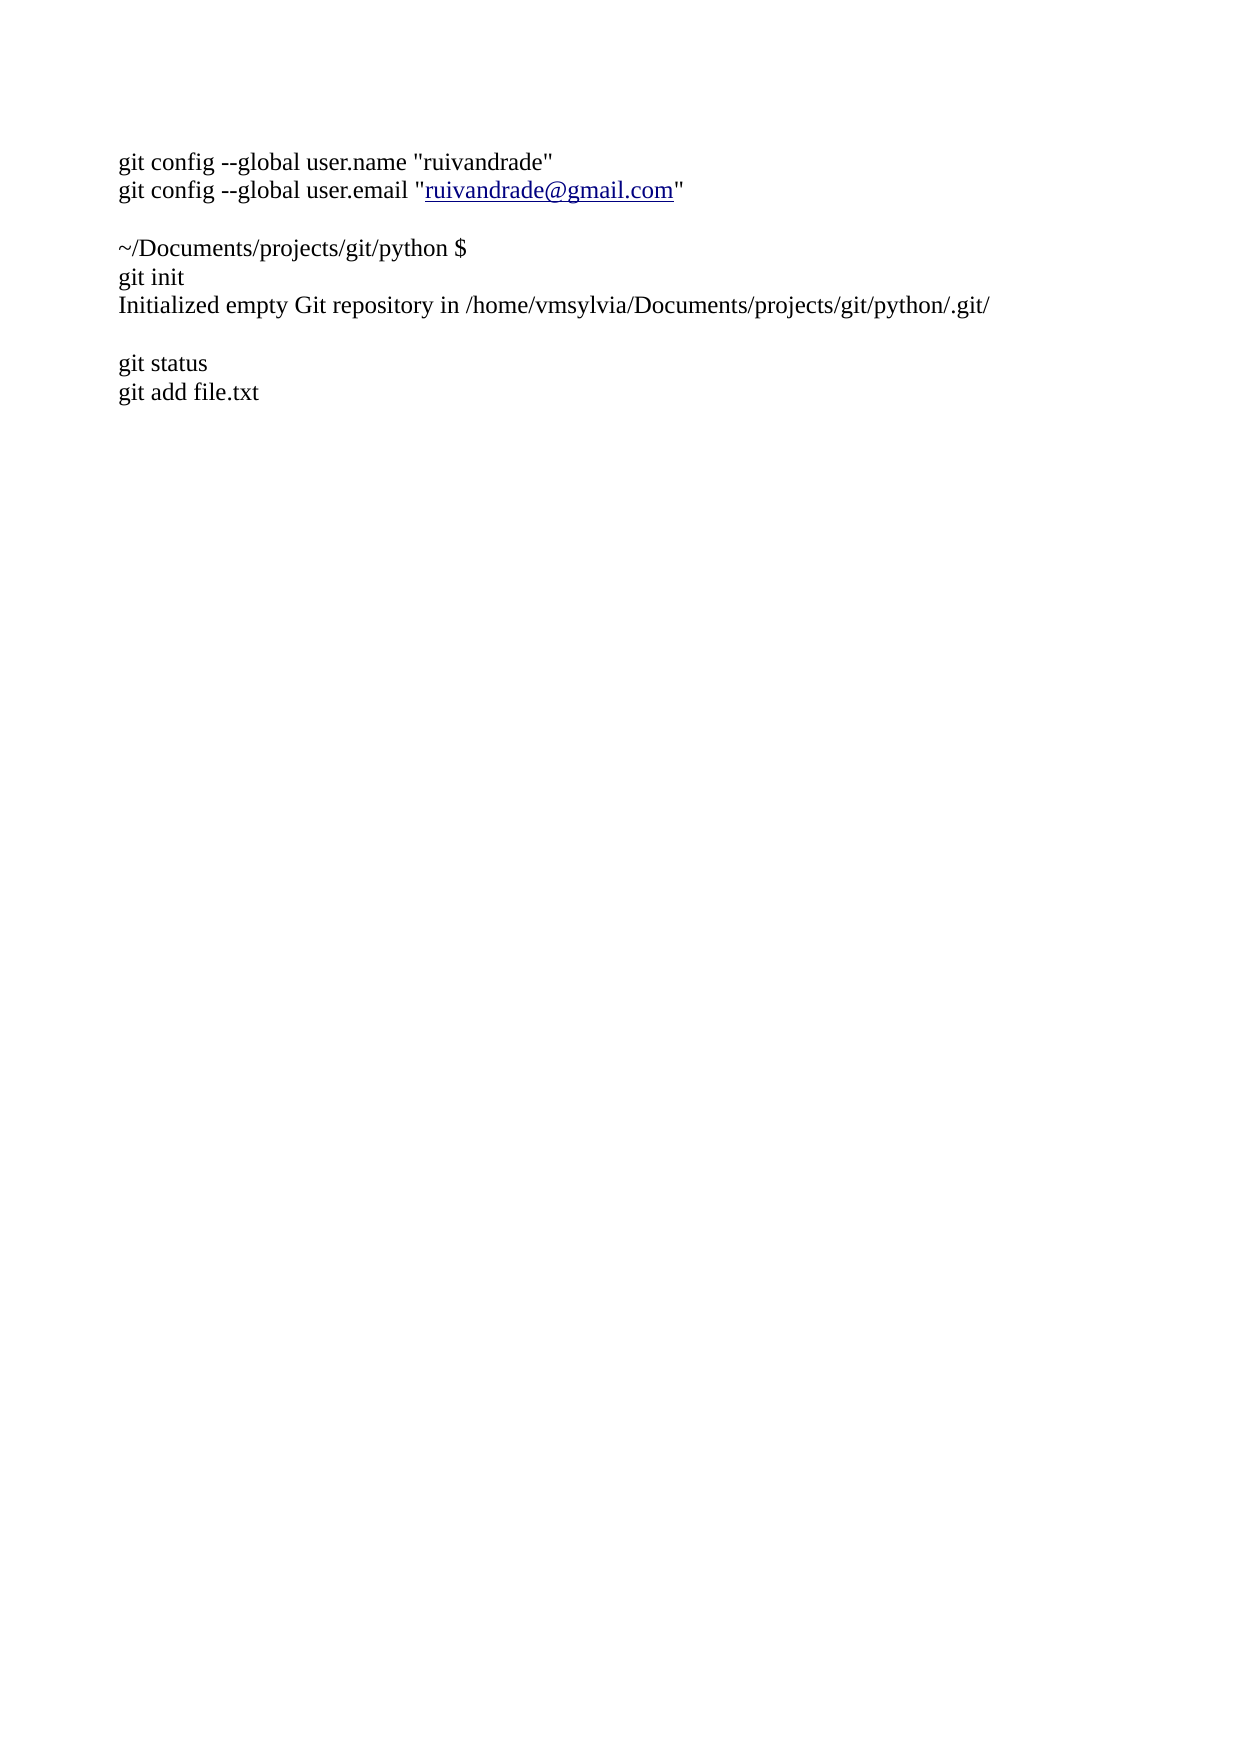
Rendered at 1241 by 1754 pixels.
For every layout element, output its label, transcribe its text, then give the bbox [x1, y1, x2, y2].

text git add file.txt [118, 377, 1122, 406]
text git config --global user.email "ruivandrade@gmail.com" [118, 176, 1122, 204]
text git init [118, 262, 1122, 291]
text ~/Documents/projects/git/python $ [118, 233, 1122, 262]
text git status [118, 348, 1122, 377]
text git config --global user.name "ruivandrade" [118, 147, 1122, 176]
text Initialized empty Git repository in /home/vmsylvia/Documents/projects/git/python/.git/ [118, 291, 1122, 319]
